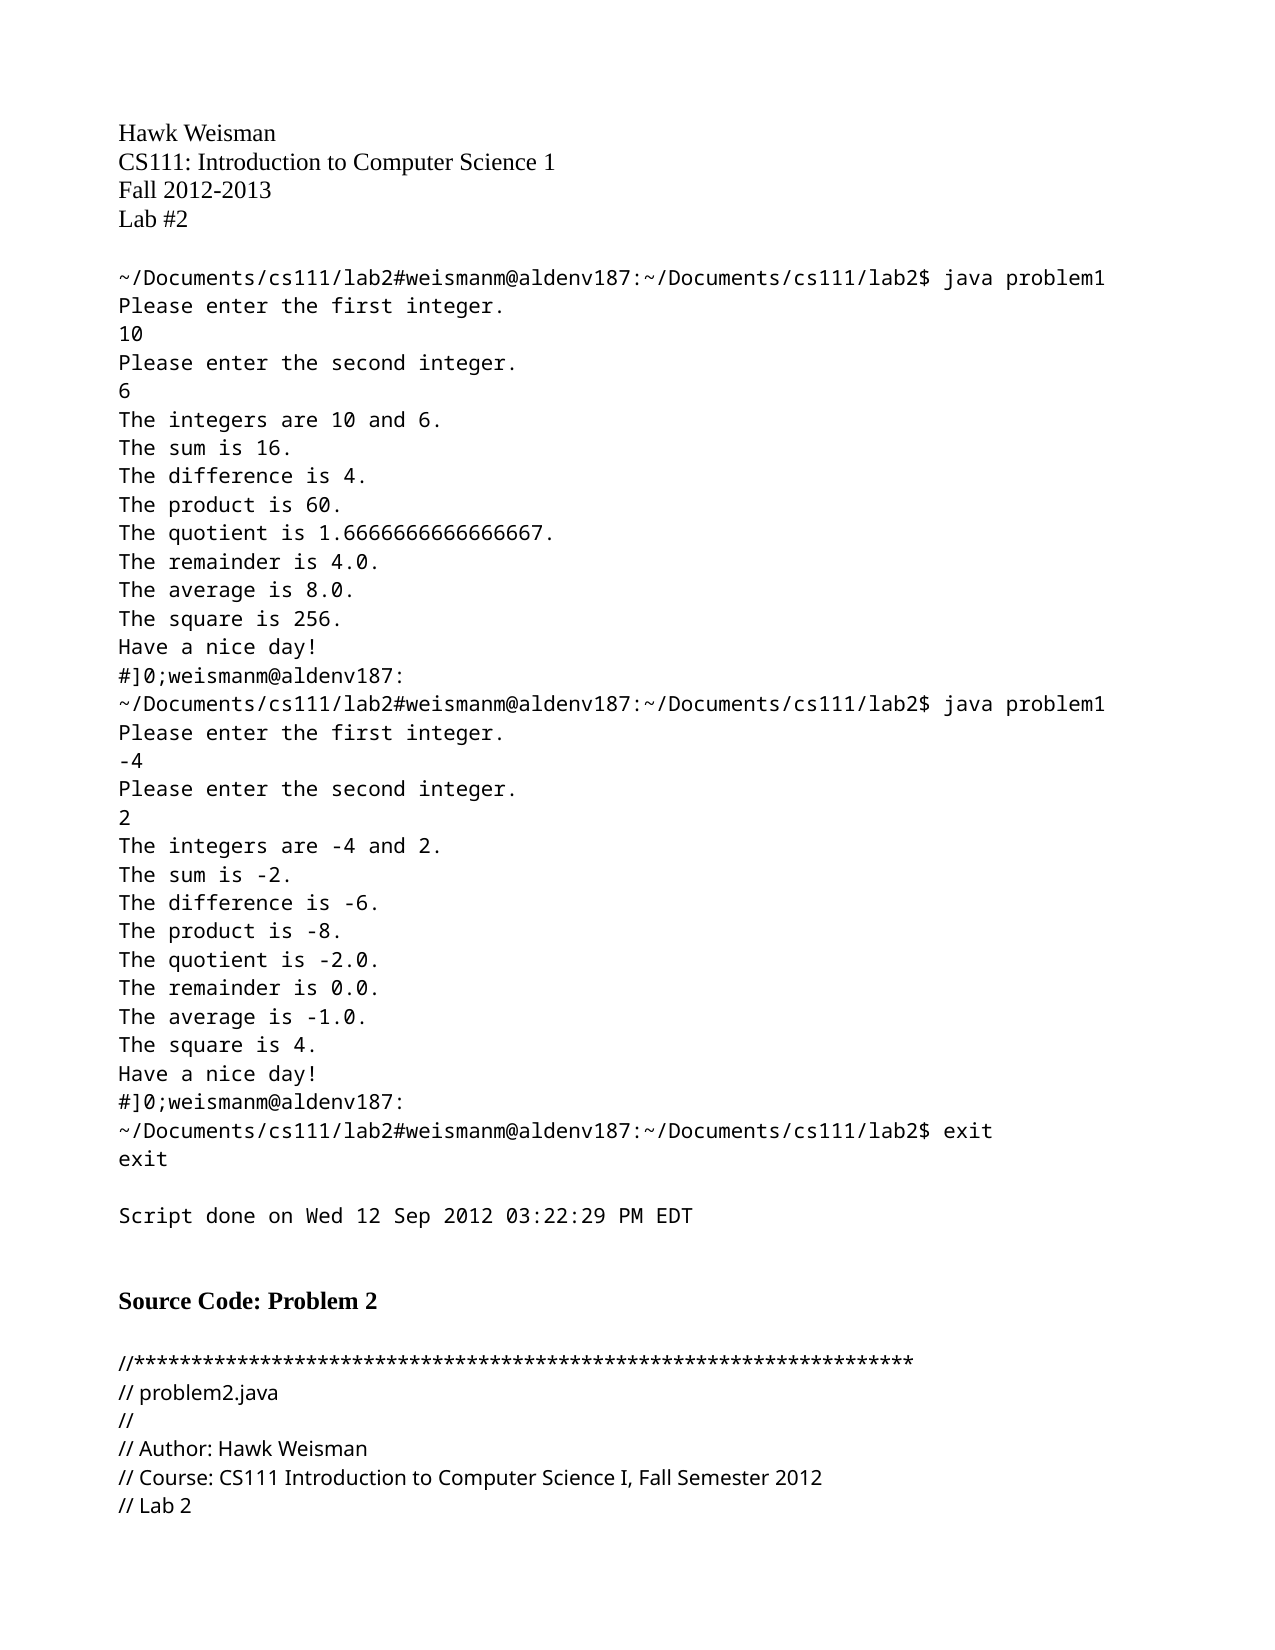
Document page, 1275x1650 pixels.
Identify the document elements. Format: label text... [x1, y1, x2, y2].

text ~/Documents/cs111/lab2#weismanm@aldenv187:~/Documents/cs111/lab2$ java problem1 [118, 263, 1157, 291]
text Please enter the second integer. [118, 774, 1157, 803]
text // problem2.java [118, 1378, 1157, 1406]
text The integers are -4 and 2. [118, 831, 1157, 860]
text The average is 8.0. [118, 575, 1157, 604]
text The average is -1.0. [118, 1002, 1157, 1030]
text Source Code: Problem 2 [118, 1286, 1157, 1315]
text The difference is -6. [118, 888, 1157, 917]
text Please enter the second integer. [118, 348, 1157, 376]
text Please enter the first integer. [118, 718, 1157, 746]
text // Lab 2 [118, 1491, 1157, 1520]
text The product is 60. [118, 490, 1157, 518]
text The quotient is 1.6666666666666667. [118, 518, 1157, 547]
text Script done on Wed 12 Sep 2012 03:22:29 PM EDT [118, 1173, 1157, 1258]
text The integers are 10 and 6. [118, 405, 1157, 433]
text 2 [118, 803, 1157, 831]
text The difference is 4. [118, 462, 1157, 490]
text //******************************************************************** [118, 1349, 1157, 1378]
text Please enter the first integer. [118, 291, 1157, 319]
text The remainder is 4.0. [118, 547, 1157, 575]
text The product is -8. [118, 917, 1157, 945]
text The sum is 16. [118, 433, 1157, 462]
text The square is 256. [118, 604, 1157, 632]
text Have a nice day! [118, 632, 1157, 661]
text 6 [118, 376, 1157, 405]
text The sum is -2. [118, 860, 1157, 888]
text 10 [118, 319, 1157, 348]
text #]0;weismanm@aldenv187: ~/Documents/cs111/lab2#weismanm@aldenv187:~/Documents/cs111/lab2$ exit [118, 1087, 1157, 1144]
text // [118, 1406, 1157, 1434]
text exit [118, 1144, 1157, 1173]
text The square is 4. [118, 1030, 1157, 1059]
text The remainder is 0.0. [118, 973, 1157, 1002]
text Have a nice day! [118, 1059, 1157, 1087]
text -4 [118, 746, 1157, 774]
text // Course: CS111 Introduction to Computer Science I, Fall Semester 2012 [118, 1463, 1157, 1491]
text // Author: Hawk Weisman [118, 1434, 1157, 1463]
text The quotient is -2.0. [118, 945, 1157, 973]
text #]0;weismanm@aldenv187: ~/Documents/cs111/lab2#weismanm@aldenv187:~/Documents/cs111/lab2$ java problem1 [118, 661, 1157, 718]
